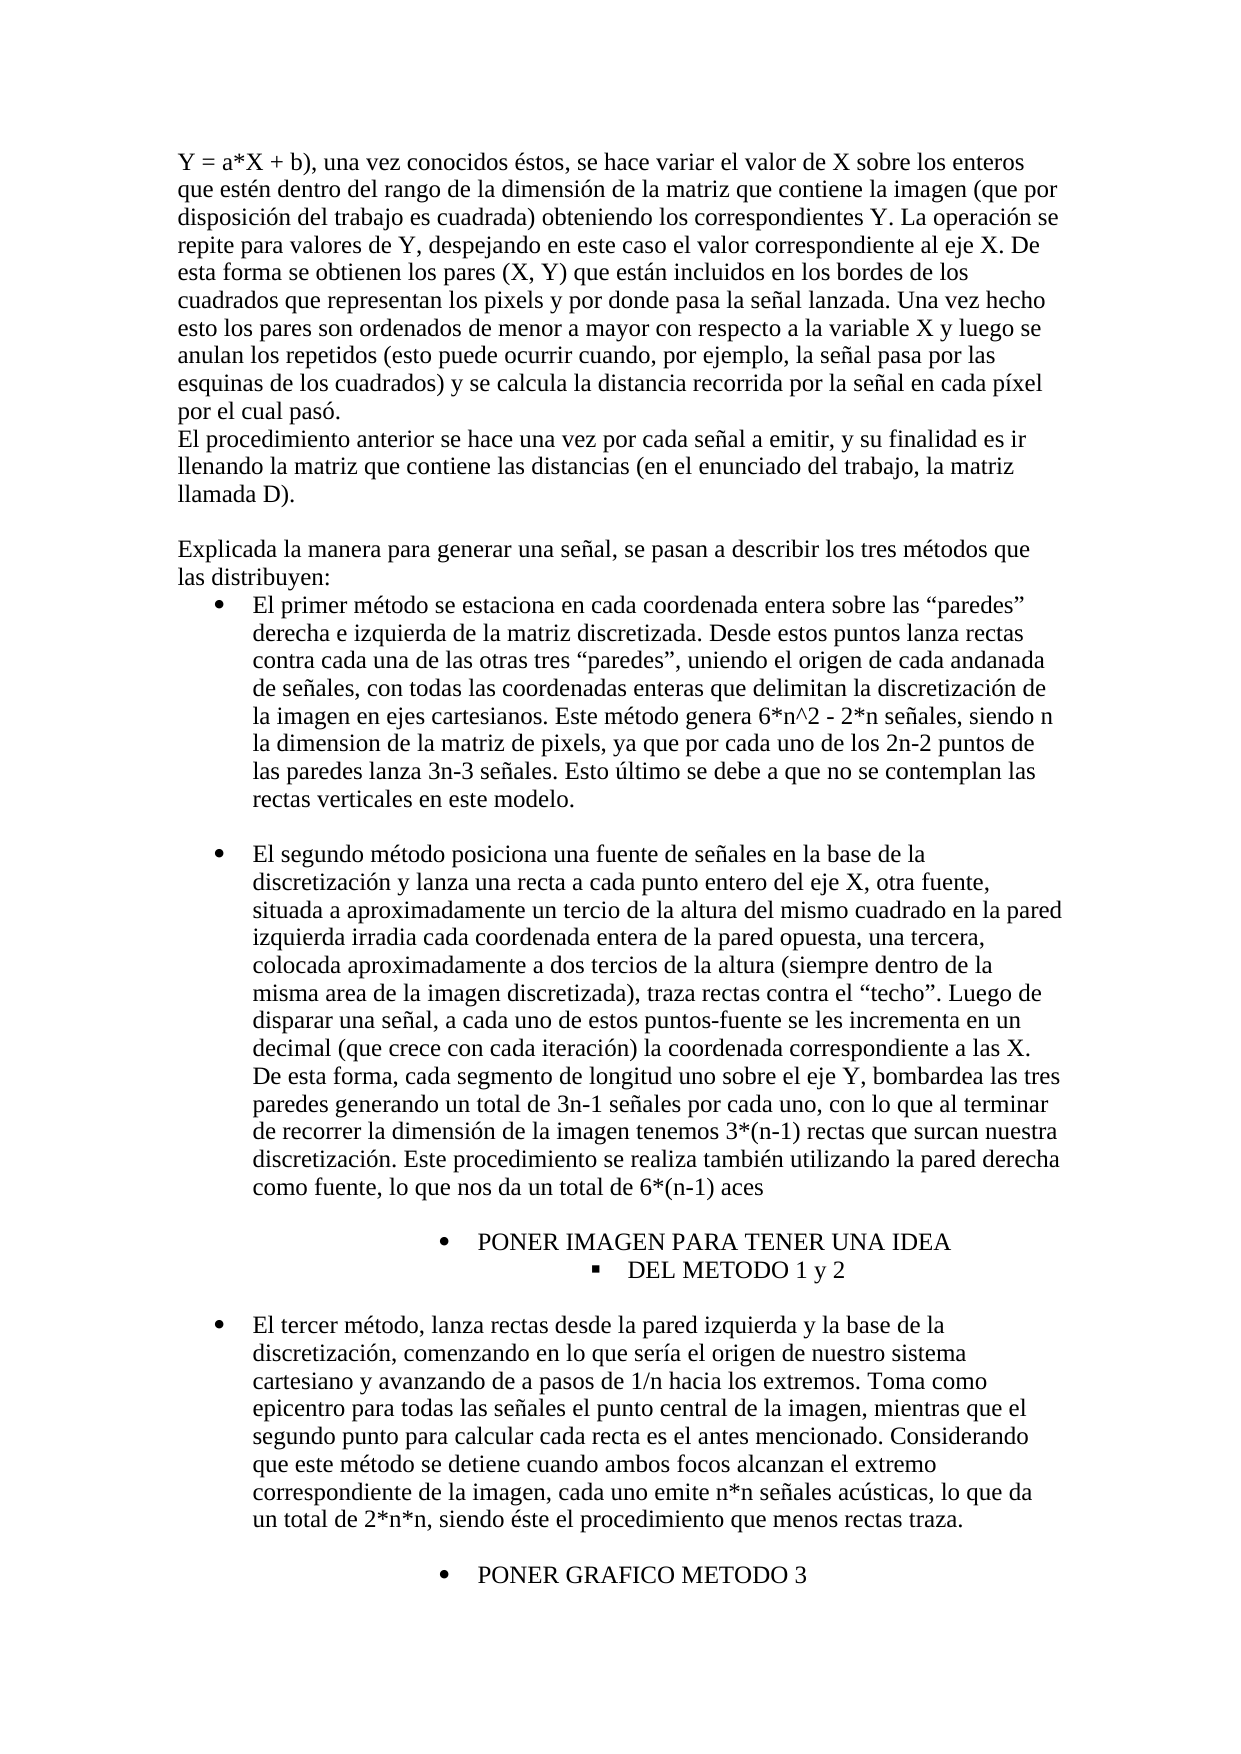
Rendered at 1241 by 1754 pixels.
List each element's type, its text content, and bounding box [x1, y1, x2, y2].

list El tercer método, lanza rectas desde la pared izquierda y la base de la discretización, comenzando en lo que sería el origen de nuestro sistema cartesiano y avanzando de a pasos de 1/n hacia los extremos. Toma como epicentro para todas las señales el punto central de la imagen, mientras que el segundo punto para calcular cada recta es el antes mencionado. Considerando que este método se detiene cuando ambos focos alcanzan el extremo correspondiente de la imagen, cada uno emite n*n señales acústicas, lo que da un total de 2*n*n, siendo éste el procedimiento que menos rectas traza. [215, 1311, 1063, 1533]
list El primer método se estaciona en cada coordenada entera sobre las “paredes” derecha e izquierda de la matriz discretizada. Desde estos puntos lanza rectas contra cada una de las otras tres “paredes”, uniendo el origen de cada andanada de señales, con todas las coordenadas enteras que delimitan la discretización de la imagen en ejes cartesianos. Este método genera 6*n^2 - 2*n señales, siendo n la dimension de la matriz de pixels, ya que por cada uno de los 2n-2 puntos de las paredes lanza 3n-3 señales. Esto último se debe a que no se contemplan las rectas verticales en este modelo. [215, 591, 1063, 813]
text Y = a*X + b), una vez conocidos éstos, se hace variar el valor de X sobre los enteros que estén dentro del rango de la dimensión de la matriz que contiene la imagen (que por disposición del trabajo es cuadrada) obteniendo los correspondientes Y. La operación se repite para valores de Y, despejando en este caso el valor correspondiente al eje X. De esta forma se obtienen los pares (X, Y) que están incluidos en los bordes de los cuadrados que representan los pixels y por donde pasa la señal lanzada. Una vez hecho esto los pares son ordenados de menor a mayor con respecto a la variable X y luego se anulan los repetidos (esto puede ocurrir cuando, por ejemplo, la señal pasa por las esquinas de los cuadrados) y se calcula la distancia recorrida por la señal en cada píxel por el cual pasó. [177, 148, 1063, 425]
text El procedimiento anterior se hace una vez por cada señal a emitir, y su finalidad es ir llenando la matriz que contiene las distancias (en el enunciado del trabajo, la matriz llamada D). [177, 425, 1063, 508]
list PONER GRAFICO METODO 3 [440, 1561, 1063, 1588]
text Explicada la manera para generar una señal, se pasan a describir los tres métodos que las distribuyen: [177, 536, 1063, 591]
list PONER IMAGEN PARA TENER UNA IDEA [440, 1228, 1063, 1256]
list El segundo método posiciona una fuente de señales en la base de la discretización y lanza una recta a cada punto entero del eje X, otra fuente, situada a aproximadamente un tercio de la altura del mismo cuadrado en la pared izquierda irradia cada coordenada entera de la pared opuesta, una tercera, colocada aproximadamente a dos tercios de la altura (siempre dentro de la misma area de la imagen discretizada), traza rectas contra el “techo”. Luego de disparar una señal, a cada uno de estos puntos-fuente se les incrementa en un decimal (que crece con cada iteración) la coordenada correspondiente a las X. De esta forma, cada segmento de longitud uno sobre el eje Y, bombardea las tres paredes generando un total de 3n-1 señales por cada uno, con lo que al terminar de recorrer la dimensión de la imagen tenemos 3*(n-1) rectas que surcan nuestra discretización. Este procedimiento se realiza también utilizando la pared derecha como fuente, lo que nos da un total de 6*(n-1) aces [215, 840, 1063, 1201]
list DEL METODO 1 y 2 [590, 1256, 1063, 1284]
